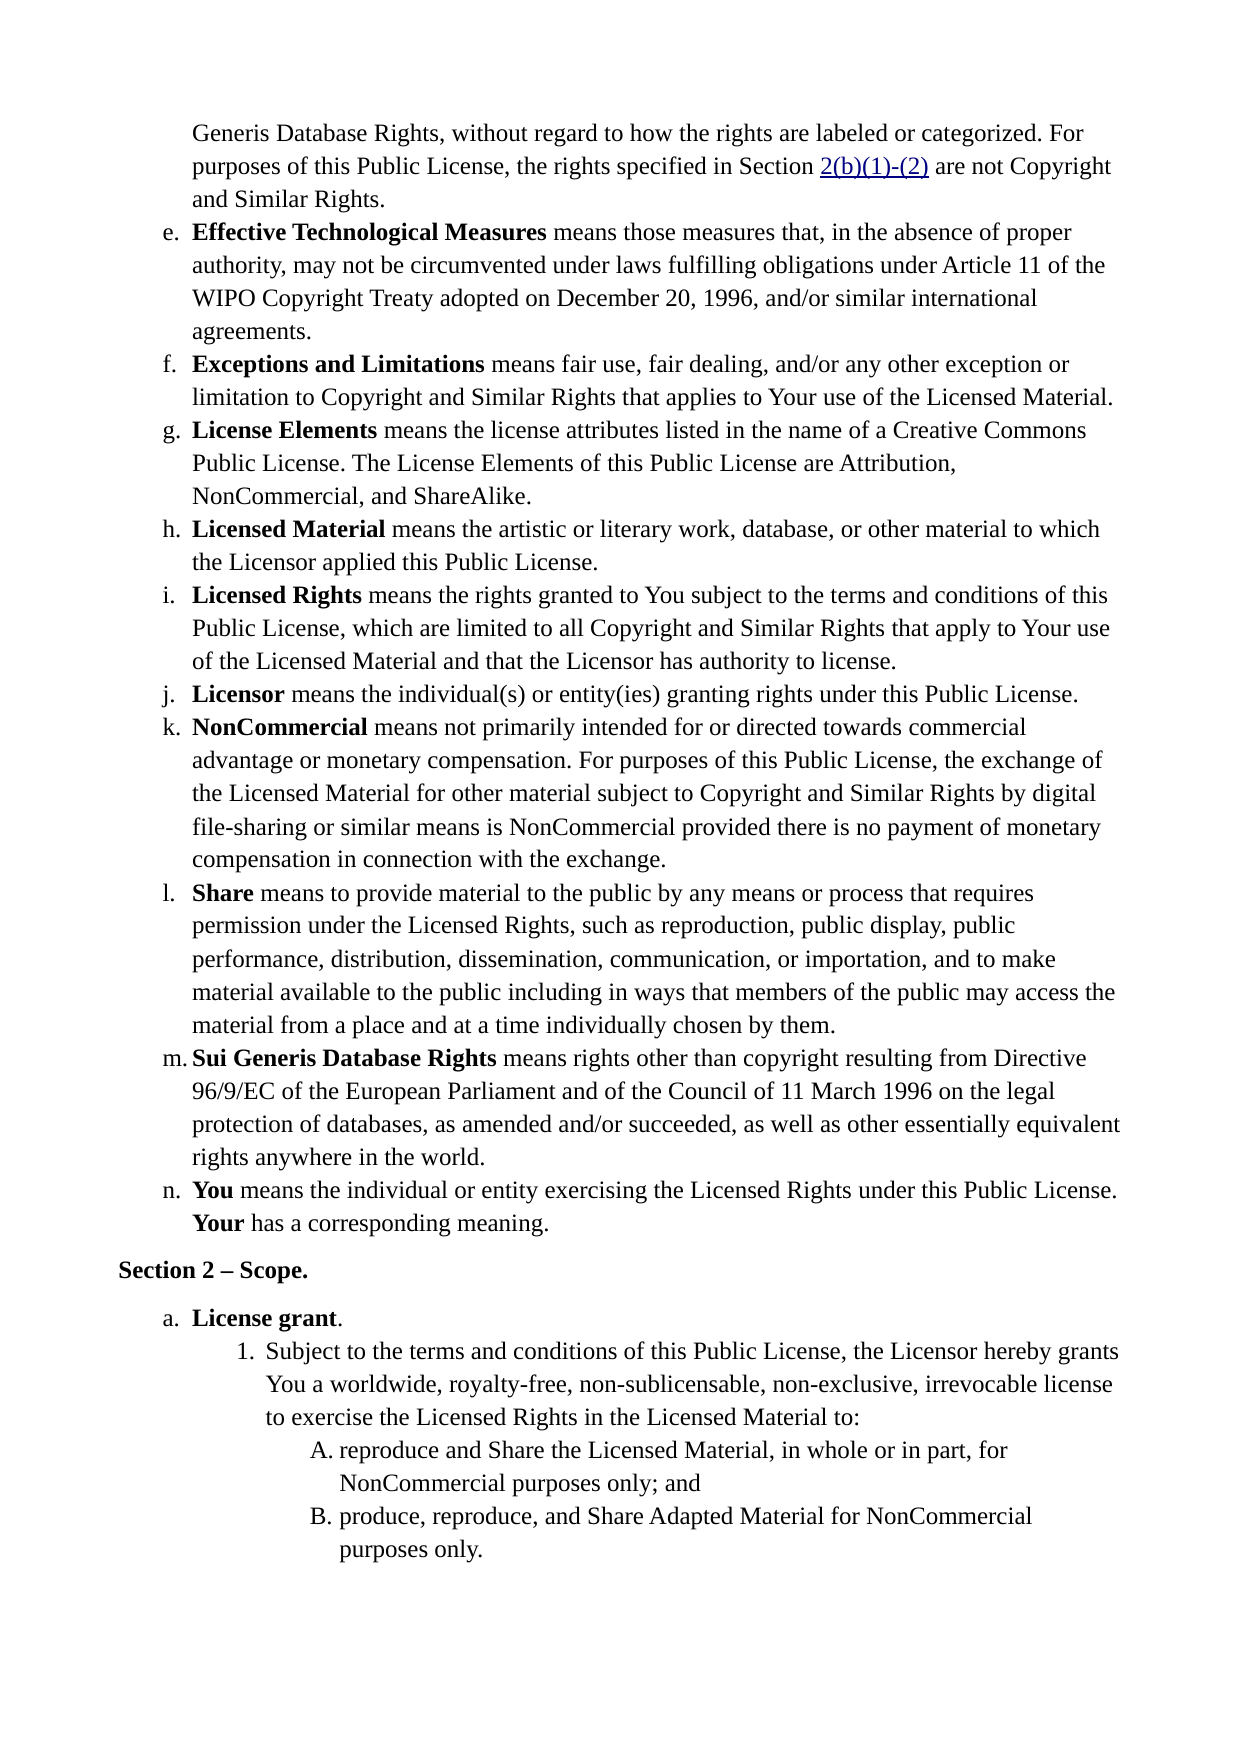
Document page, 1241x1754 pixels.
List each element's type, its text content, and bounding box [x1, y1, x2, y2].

list produce, reproduce, and Share Adapted Material for NonCommercial purposes only. [309, 1501, 1122, 1563]
list License grant. [162, 1303, 1122, 1332]
list You means the individual or entity exercising the Licensed Rights under this Public License. Your has a corresponding meaning. [162, 1175, 1122, 1237]
text Section 2 – Scope. [118, 1255, 1122, 1284]
list Licensed Rights means the rights granted to You subject to the terms and conditions of this Public License, which are limited to all Copyright and Similar Rights that apply to Your use of the Licensed Material and that the Licensor has authority to license. [162, 580, 1122, 675]
list Sui Generis Database Rights means rights other than copyright resulting from Directive 96/9/EC of the European Parliament and of the Council of 11 March 1996 on the legal protection of databases, as amended and/or succeeded, as well as other essentially equivalent rights anywhere in the world. [162, 1043, 1122, 1171]
list Exceptions and Limitations means fair use, fair dealing, and/or any other exception or limitation to Copyright and Similar Rights that applies to Your use of the Licensed Material. [162, 349, 1122, 411]
list Share means to provide material to the public by any means or process that requires permission under the Licensed Rights, such as reproduction, public display, public performance, distribution, dissemination, communication, or importation, and to make material available to the public including in ways that members of the public may access the material from a place and at a time individually chosen by them. [162, 878, 1122, 1038]
list Generis Database Rights, without regard to how the rights are labeled or categorized. For purposes of this Public License, the rights specified in Section 2(b)(1)-(2) are not Copyright and Similar Rights. [162, 118, 1122, 213]
list NonCommercial means not primarily intended for or directed towards commercial advantage or monetary compensation. For purposes of this Public License, the exchange of the Licensed Material for other material subject to Copyright and Similar Rights by digital file-sharing or similar means is NonCommercial provided there is no payment of monetary compensation in connection with the exchange. [162, 712, 1122, 873]
list Subject to the terms and conditions of this Public License, the Licensor hereby grants You a worldwide, royalty-free, non-sublicensable, non-exclusive, irrevocable license to exercise the Licensed Rights in the Licensed Material to: [236, 1336, 1122, 1431]
list Effective Technological Measures means those measures that, in the absence of proper authority, may not be circumvented under laws fulfilling obligations under Article 11 of the WIPO Copyright Treaty adopted on December 20, 1996, and/or similar international agreements. [162, 217, 1122, 345]
list Licensor means the individual(s) or entity(ies) granting rights under this Public License. [162, 679, 1122, 708]
list Licensed Material means the artistic or literary work, database, or other material to which the Licensor applied this Public License. [162, 514, 1122, 576]
list reproduce and Share the Licensed Material, in whole or in part, for NonCommercial purposes only; and [309, 1435, 1122, 1497]
list License Elements means the license attributes listed in the name of a Creative Commons Public License. The License Elements of this Public License are Attribution, NonCommercial, and ShareAlike. [162, 415, 1122, 510]
